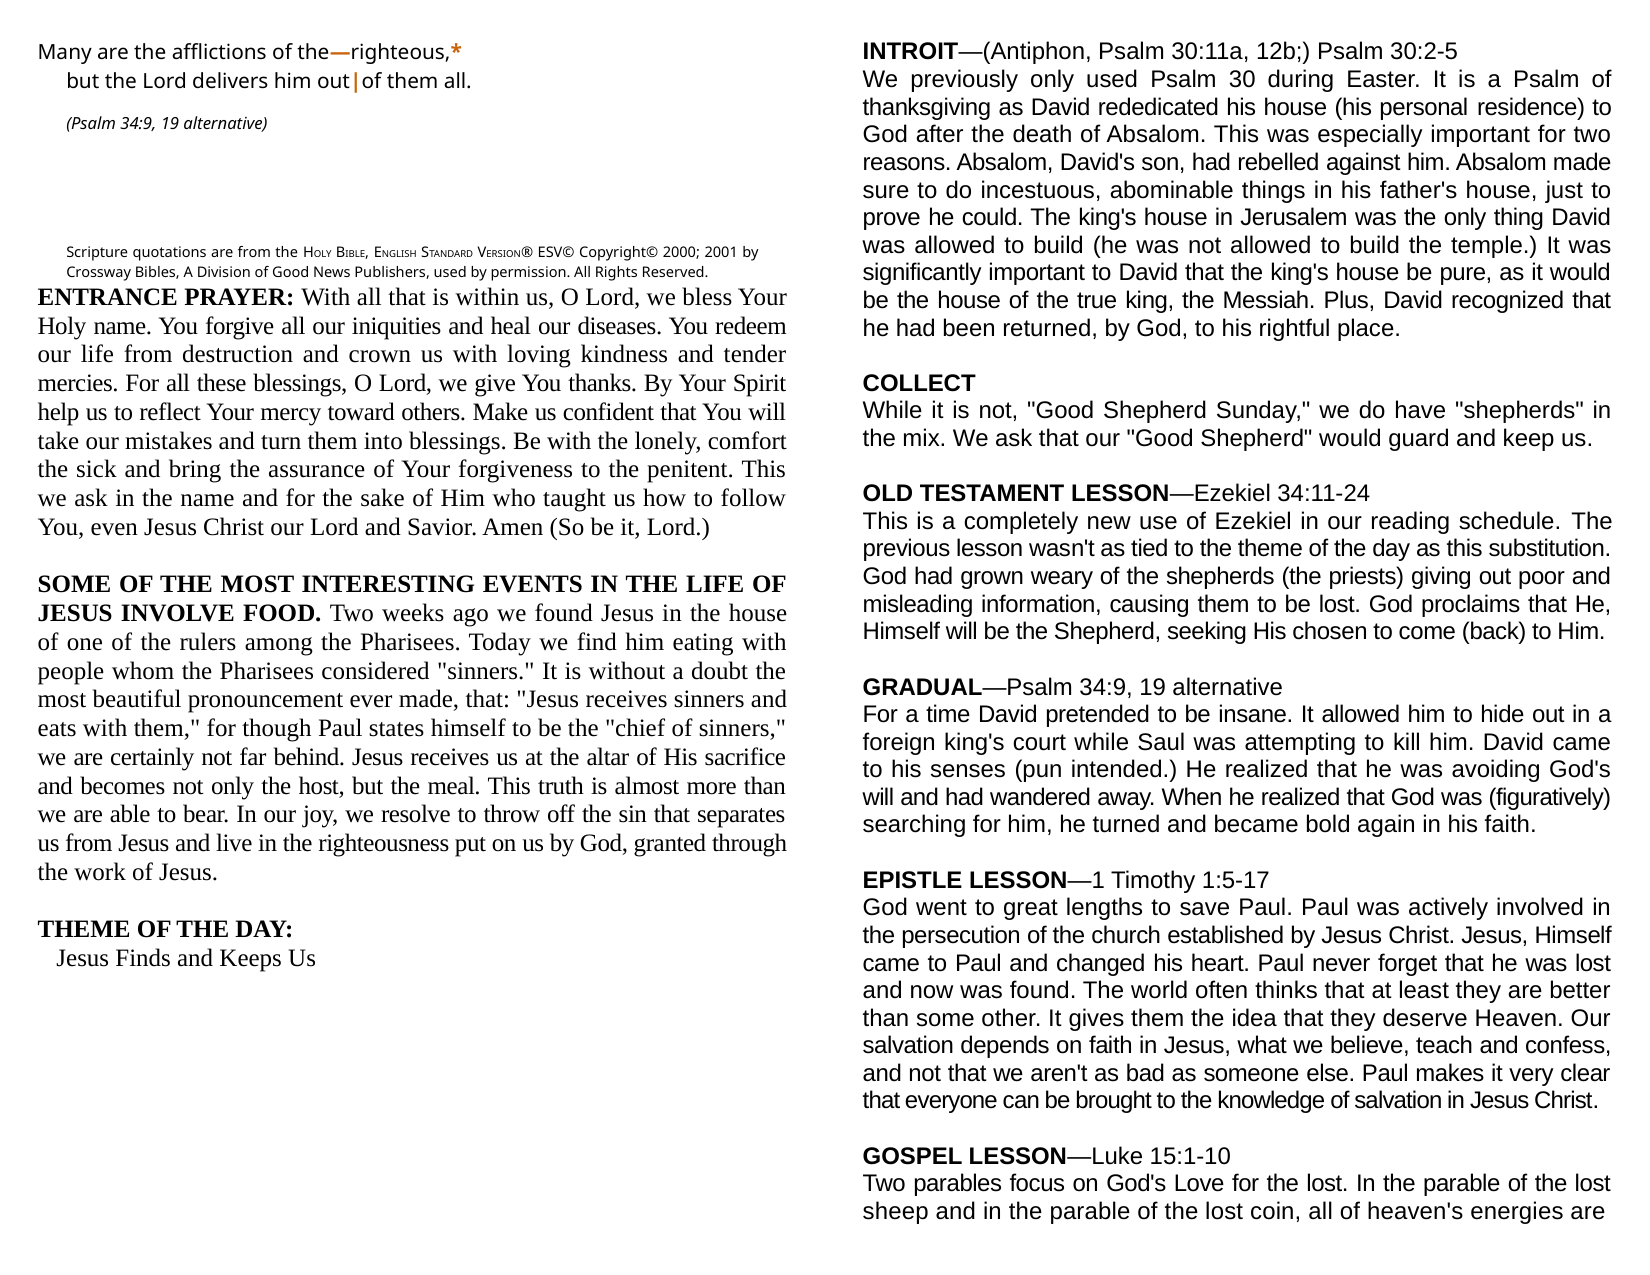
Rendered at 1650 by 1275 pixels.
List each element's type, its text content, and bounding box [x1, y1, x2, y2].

text GRADUAL—Psalm 34:9, 19 alternative [862, 672, 1612, 700]
text SOME OF THE MOST INTERESTING EVENTS IN THE LIFE OF JESUS INVOLVE FOOD. Two weeks ago we found Jesus in the house of one of the rulers among the Pharisees. Today we find him eating with people whom the Pharisees considered "sinners." It is without a doubt the most beautiful pronouncement ever made, that: "Jesus receives sinners and eats with them," for though Paul states himself to be the "chief of sinners," we are certainly not far behind. Jesus receives us at the altar of His sacrifice and becomes not only the host, but the meal. This truth is almost more than we are able to bear. In our joy, we resolve to throw off the sin that separates us from Jesus and live in the righteousness put on us by God, granted through the work of Jesus. [37, 569, 787, 886]
text OLD TESTAMENT LESSON—Ezekiel 34:11-24 [862, 479, 1612, 507]
text Many are the afflictions of the—righteous,* [37, 37, 787, 66]
text ENTRANCE PRAYER: With all that is within us, O Lord, we bless Your Holy name. You forgive all our iniquities and heal our diseases. You redeem our life from destruction and crown us with loving kindness and tender mercies. For all these blessings, O Lord, we give You thanks. By Your Spirit help us to reflect Your mercy toward others. Make us confident that You will take our mistakes and turn them into blessings. Be with the lonely, comfort the sick and bring the assurance of Your forgiveness to the penitent. This we ask in the name and for the sake of Him who taught us how to follow You, even Jesus Christ our Lord and Savior. Amen (So be it, Lord.) [37, 282, 787, 541]
text While it is not, "Good Shepherd Sunday," we do have "shepherds" in the mix. We ask that our "Good Shepherd" would guard and keep us. [862, 396, 1612, 452]
text For a time David pretended to be insane. It allowed him to hide out in a foreign king's court while Saul was attempting to kill him. David came to his senses (pun intended.) He realized that he was avoiding God's will and had wandered away. When he realized that God was (figuratively) searching for him, he turned and became bold again in his faith. [862, 700, 1612, 838]
text EPISTLE LESSON—1 Timothy 1:5-17 [862, 866, 1612, 893]
text but the Lord delivers him out|of them all. [66, 66, 787, 94]
text This is a completely new use of Ezekiel in our reading schedule. The previous lesson wasn't as tied to the theme of the day as this substitution. God had grown weary of the shepherds (the priests) giving out poor and misleading information, causing them to be lost. God proclaims that He, Himself will be the Shepherd, seeking His chosen to come (back) to Him. [862, 507, 1612, 645]
text God went to great lengths to save Paul. Paul was actively involved in the persecution of the church established by Jesus Christ. Jesus, Himself came to Paul and changed his heart. Paul never forget that he was lost and now was found. The world often thinks that at least they are better than some other. It gives them the idea that they deserve Heaven. Our salvation depends on faith in Jesus, what we believe, teach and confess, and not that we aren't as bad as someone else. Paul makes it very clear that everyone can be brought to the knowledge of salvation in Jesus Christ. [862, 893, 1612, 1114]
text Jesus Finds and Keeps Us [37, 943, 787, 972]
text GOSPEL LESSON—Luke 15:1-10 [862, 1142, 1612, 1169]
text INTROIT—(Antiphon, Psalm 30:11a, 12b;) Psalm 30:2-5 [862, 37, 1612, 65]
text Two parables focus on God's Love for the lost. In the parable of the lost sheep and in the parable of the lost coin, all of heaven's energies are [862, 1169, 1612, 1224]
text THEME OF THE DAY: [37, 914, 787, 943]
text COLLECT [862, 369, 1612, 396]
text We previously only used Psalm 30 during Easter. It is a Psalm of thanksgiving as David rededicated his house (his personal residence) to God after the death of Absalom. This was especially important for two reasons. Absalom, David's son, had rebelled against him. Absalom made sure to do incestuous, abominable things in his father's house, just to prove he could. The king's house in Jerusalem was the only thing David was allowed to build (he was not allowed to build the temple.) It was significantly important to David that the king's house be pure, as it would be the house of the true king, the Messiah. Plus, David recognized that he had been returned, by God, to his rightful place. [862, 65, 1612, 341]
text (Psalm 34:9, 19 alternative) [66, 111, 787, 134]
text Scripture quotations are from the Holy Bible, English Standard Version® ESV© Copyright© 2000; 2001 by Crossway Bibles, A Division of Good News Publishers, used by permission. All Rights Reserved. [66, 242, 759, 282]
